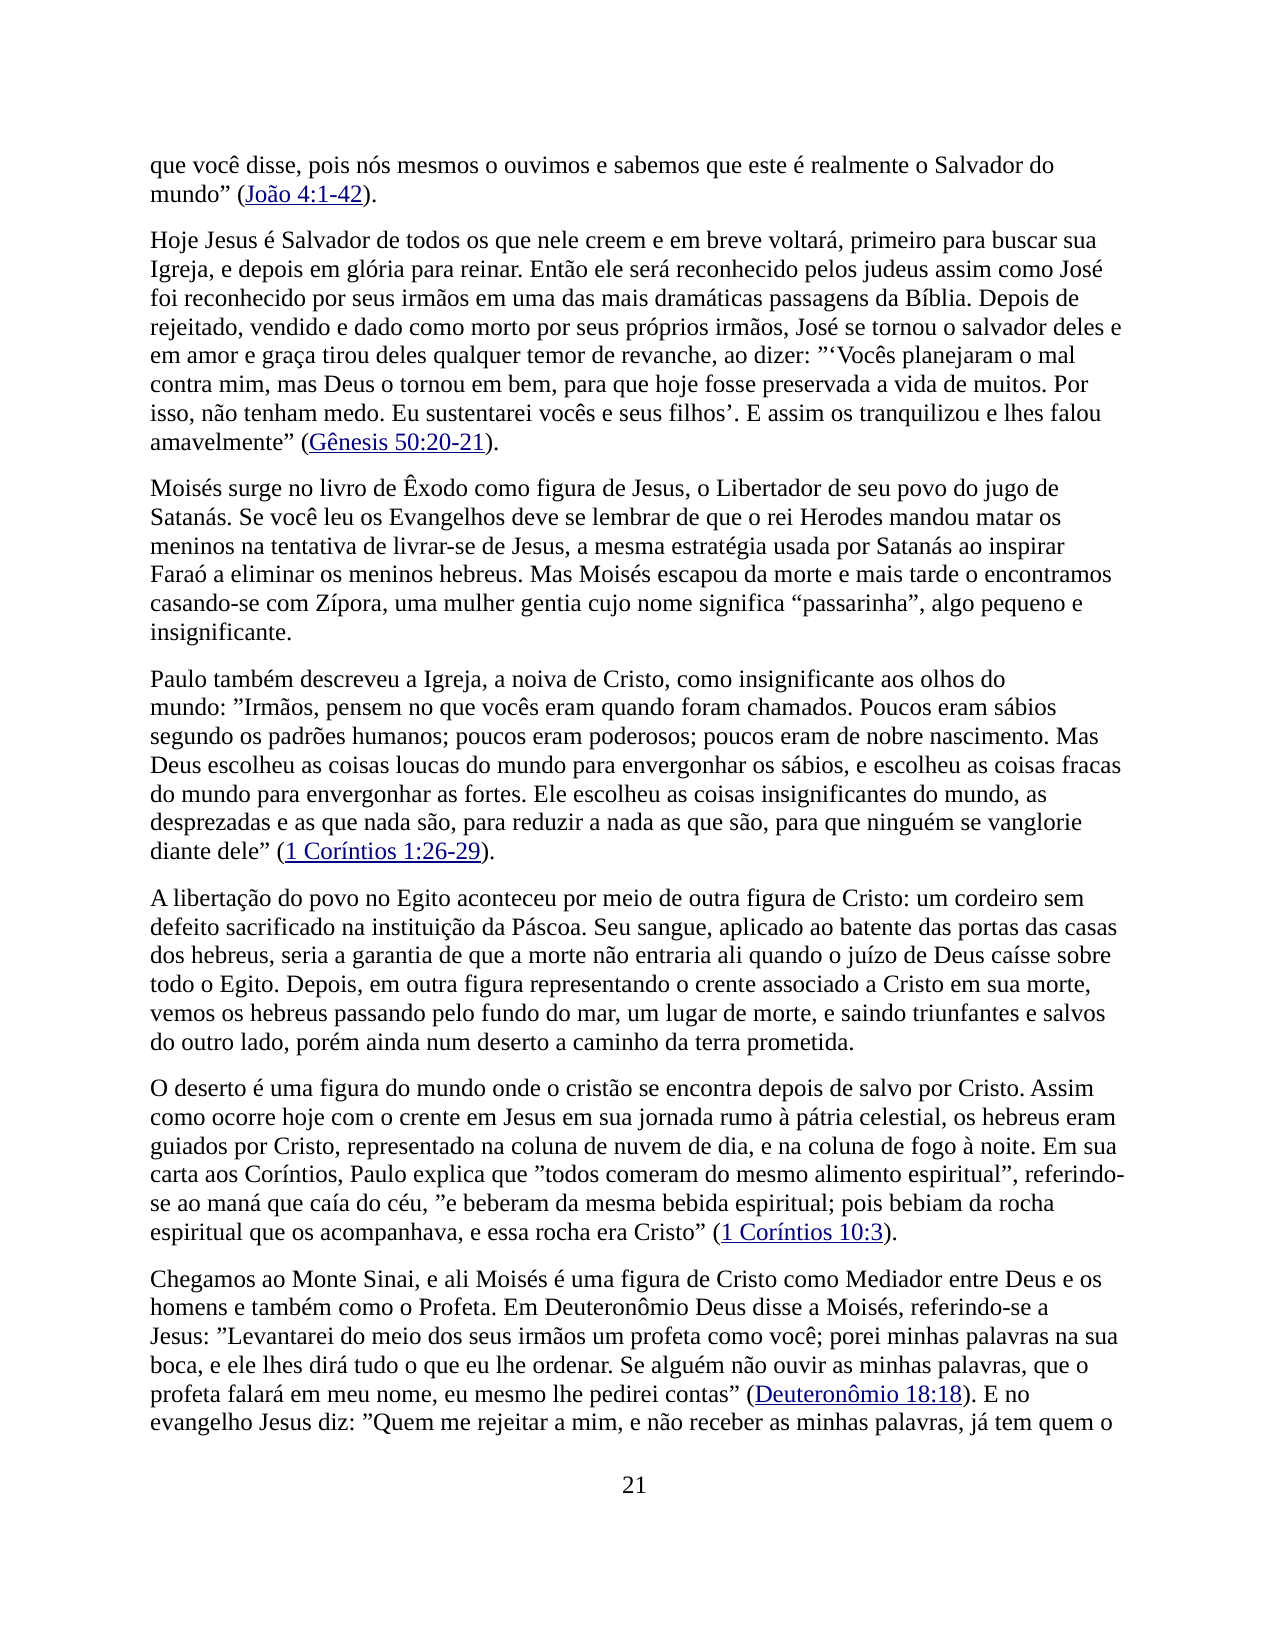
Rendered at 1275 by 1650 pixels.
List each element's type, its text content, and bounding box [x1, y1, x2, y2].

text que você disse, pois nós mesmos o ouvimos e sabemos que este é realmente o Salvador do mundo” (João 4:1-42). [150, 150, 1125, 207]
text O deserto é uma figura do mundo onde o cristão se encontra depois de salvo por Cristo. Assim como ocorre hoje com o crente em Jesus em sua jornada rumo à pátria celestial, os hebreus eram guiados por Cristo, representado na coluna de nuvem de dia, e na coluna de fogo à noite. Em sua carta aos Coríntios, Paulo explica que ”todos comeram do mesmo alimento espiritual”, referindo-se ao maná que caía do céu, ”e beberam da mesma bebida espiritual; pois bebiam da rocha espiritual que os acompanhava, e essa rocha era Cristo” (1 Coríntios 10:3). [150, 1073, 1125, 1246]
text Hoje Jesus é Salvador de todos os que nele creem e em breve voltará, primeiro para buscar sua Igreja, e depois em glória para reinar. Então ele será reconhecido pelos judeus assim como José foi reconhecido por seus irmãos em uma das mais dramáticas passagens da Bíblia. Depois de rejeitado, vendido e dado como morto por seus próprios irmãos, José se tornou o salvador deles e em amor e graça tirou deles qualquer temor de revanche, ao dizer: ”‘Vocês planejaram o mal contra mim, mas Deus o tornou em bem, para que hoje fosse preservada a vida de muitos. Por isso, não tenham medo. Eu sustentarei vocês e seus filhos’. E assim os tranquilizou e lhes falou amavelmente” (Gênesis 50:20-21). [150, 225, 1125, 455]
text Paulo também descreveu a Igreja, a noiva de Cristo, como insignificante aos olhos do mundo: ”Irmãos, pensem no que vocês eram quando foram chamados. Poucos eram sábios segundo os padrões humanos; poucos eram poderosos; poucos eram de nobre nascimento. Mas Deus escolheu as coisas loucas do mundo para envergonhar os sábios, e escolheu as coisas fracas do mundo para envergonhar as fortes. Ele escolheu as coisas insignificantes do mundo, as desprezadas e as que nada são, para reduzir a nada as que são, para que ninguém se vanglorie diante dele” (1 Coríntios 1:26-29). [150, 664, 1125, 865]
text Moisés surge no livro de Êxodo como figura de Jesus, o Libertador de seu povo do jugo de Satanás. Se você leu os Evangelhos deve se lembrar de que o rei Herodes mandou matar os meninos na tentativa de livrar-se de Jesus, a mesma estratégia usada por Satanás ao inspirar Faraó a eliminar os meninos hebreus. Mas Moisés escapou da morte e mais tarde o encontramos casando-se com Zípora, uma mulher gentia cujo nome significa “passarinha”, algo pequeno e insignificante. [150, 473, 1125, 646]
text Chegamos ao Monte Sinai, e ali Moisés é uma figura de Cristo como Mediador entre Deus e os homens e também como o Profeta. Em Deuteronômio Deus disse a Moisés, referindo-se a Jesus: ”Levantarei do meio dos seus irmãos um profeta como você; porei minhas palavras na sua boca, e ele lhes dirá tudo o que eu lhe ordenar. Se alguém não ouvir as minhas palavras, que o profeta falará em meu nome, eu mesmo lhe pedirei contas” (Deuteronômio 18:18). E no evangelho Jesus diz: ”Quem me rejeitar a mim, e não receber as minhas palavras, já tem quem o [150, 1264, 1125, 1436]
text A libertação do povo no Egito aconteceu por meio de outra figura de Cristo: um cordeiro sem defeito sacrificado na instituição da Páscoa. Seu sangue, aplicado ao batente das portas das casas dos hebreus, seria a garantia de que a morte não entraria ali quando o juízo de Deus caísse sobre todo o Egito. Depois, em outra figura representando o crente associado a Cristo em sua morte, vemos os hebreus passando pelo fundo do mar, um lugar de morte, e saindo triunfantes e salvos do outro lado, porém ainda num deserto a caminho da terra prometida. [150, 883, 1125, 1055]
